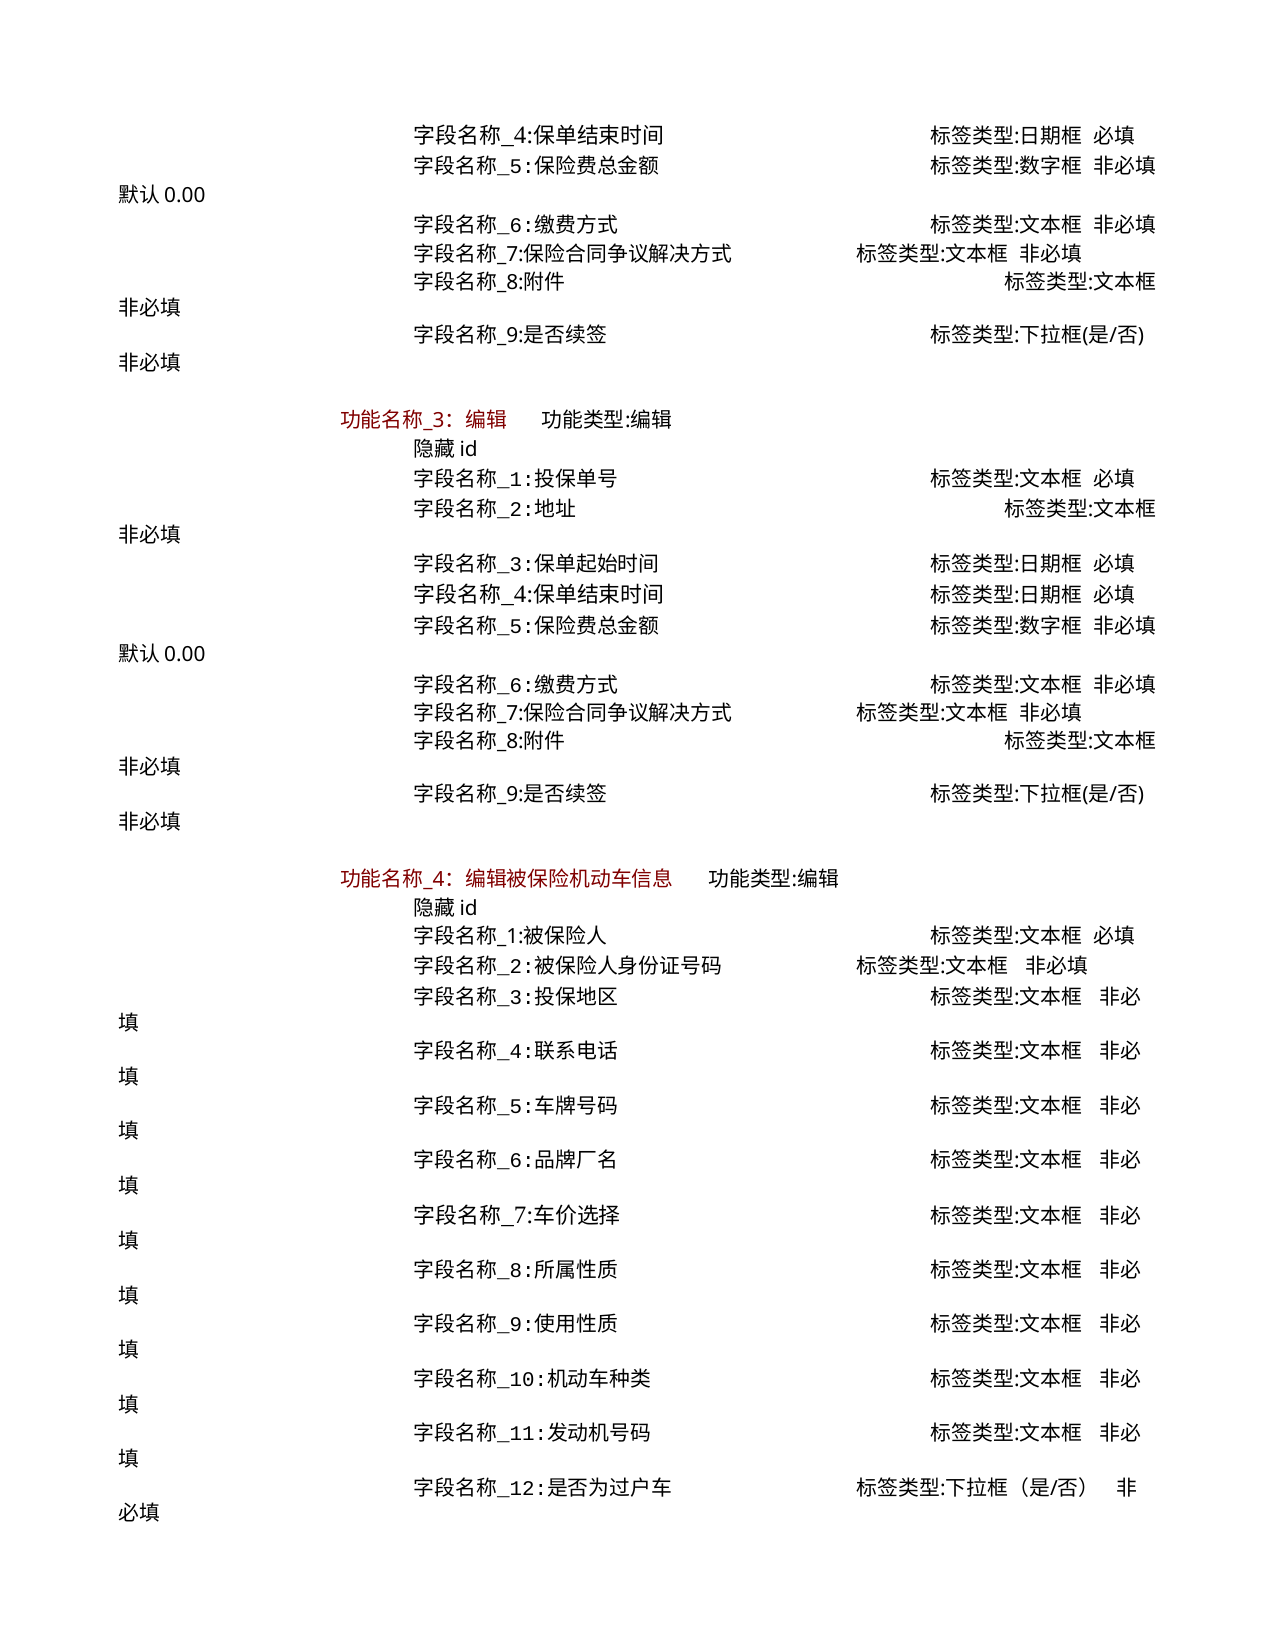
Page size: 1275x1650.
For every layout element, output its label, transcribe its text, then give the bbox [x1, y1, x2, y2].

text 字段名称_7:保险合同争议解决方式 标签类型:文本框 非必填 [118, 239, 1157, 267]
text 字段名称_9:使用性质 标签类型:文本框 非必填 [118, 1308, 1157, 1362]
text 字段名称_5:保险费总金额 标签类型:数字框 非必填 默认0.00 [118, 150, 1157, 209]
text 字段名称_1:被保险人 标签类型:文本框 必填 [118, 921, 1157, 950]
text 字段名称_12:是否为过户车 标签类型:下拉框（是/否） 非必填 [118, 1471, 1157, 1525]
text 字段名称_8:附件 标签类型:文本框 非必填 [118, 727, 1157, 779]
text 字段名称_4:联系电话 标签类型:文本框 非必填 [118, 1034, 1157, 1089]
text 字段名称_9:是否续签 标签类型:下拉框(是/否) 非必填 [118, 320, 1157, 377]
text 字段名称_2:被保险人身份证号码 标签类型:文本框 非必填 [118, 950, 1157, 980]
text 字段名称_1:投保单号 标签类型:文本框 必填 [118, 462, 1157, 492]
text 字段名称_4:保单结束时间 标签类型:日期框 必填 [118, 577, 1157, 609]
text 字段名称_4:保单结束时间 标签类型:日期框 必填 [118, 118, 1157, 150]
text 字段名称_5:车牌号码 标签类型:文本框 非必填 [118, 1089, 1157, 1143]
text 隐藏id [118, 434, 1157, 462]
text 字段名称_8:附件 标签类型:文本框 非必填 [118, 267, 1157, 320]
text 功能名称_3：编辑 功能类型:编辑 [118, 405, 1157, 434]
text 字段名称_6:品牌厂名 标签类型:文本框 非必填 [118, 1143, 1157, 1198]
text 字段名称_6:缴费方式 标签类型:文本框 非必填 [118, 209, 1157, 239]
text 字段名称_10:机动车种类 标签类型:文本框 非必填 [118, 1362, 1157, 1416]
text 字段名称_2:地址 标签类型:文本框 非必填 [118, 492, 1157, 547]
text 字段名称_7:车价选择 标签类型:文本框 非必填 [118, 1198, 1157, 1253]
text 字段名称_9:是否续签 标签类型:下拉框(是/否) 非必填 [118, 779, 1157, 836]
text 字段名称_3:投保地区 标签类型:文本框 非必填 [118, 980, 1157, 1034]
text 隐藏id [118, 893, 1157, 921]
text 字段名称_5:保险费总金额 标签类型:数字框 非必填 默认0.00 [118, 609, 1157, 668]
text 字段名称_8:所属性质 标签类型:文本框 非必填 [118, 1253, 1157, 1308]
text 功能名称_4：编辑被保险机动车信息 功能类型:编辑 [118, 864, 1157, 893]
text 字段名称_3:保单起始时间 标签类型:日期框 必填 [118, 547, 1157, 577]
text 字段名称_11:发动机号码 标签类型:文本框 非必填 [118, 1416, 1157, 1471]
text 字段名称_7:保险合同争议解决方式 标签类型:文本框 非必填 [118, 698, 1157, 727]
text 字段名称_6:缴费方式 标签类型:文本框 非必填 [118, 668, 1157, 698]
